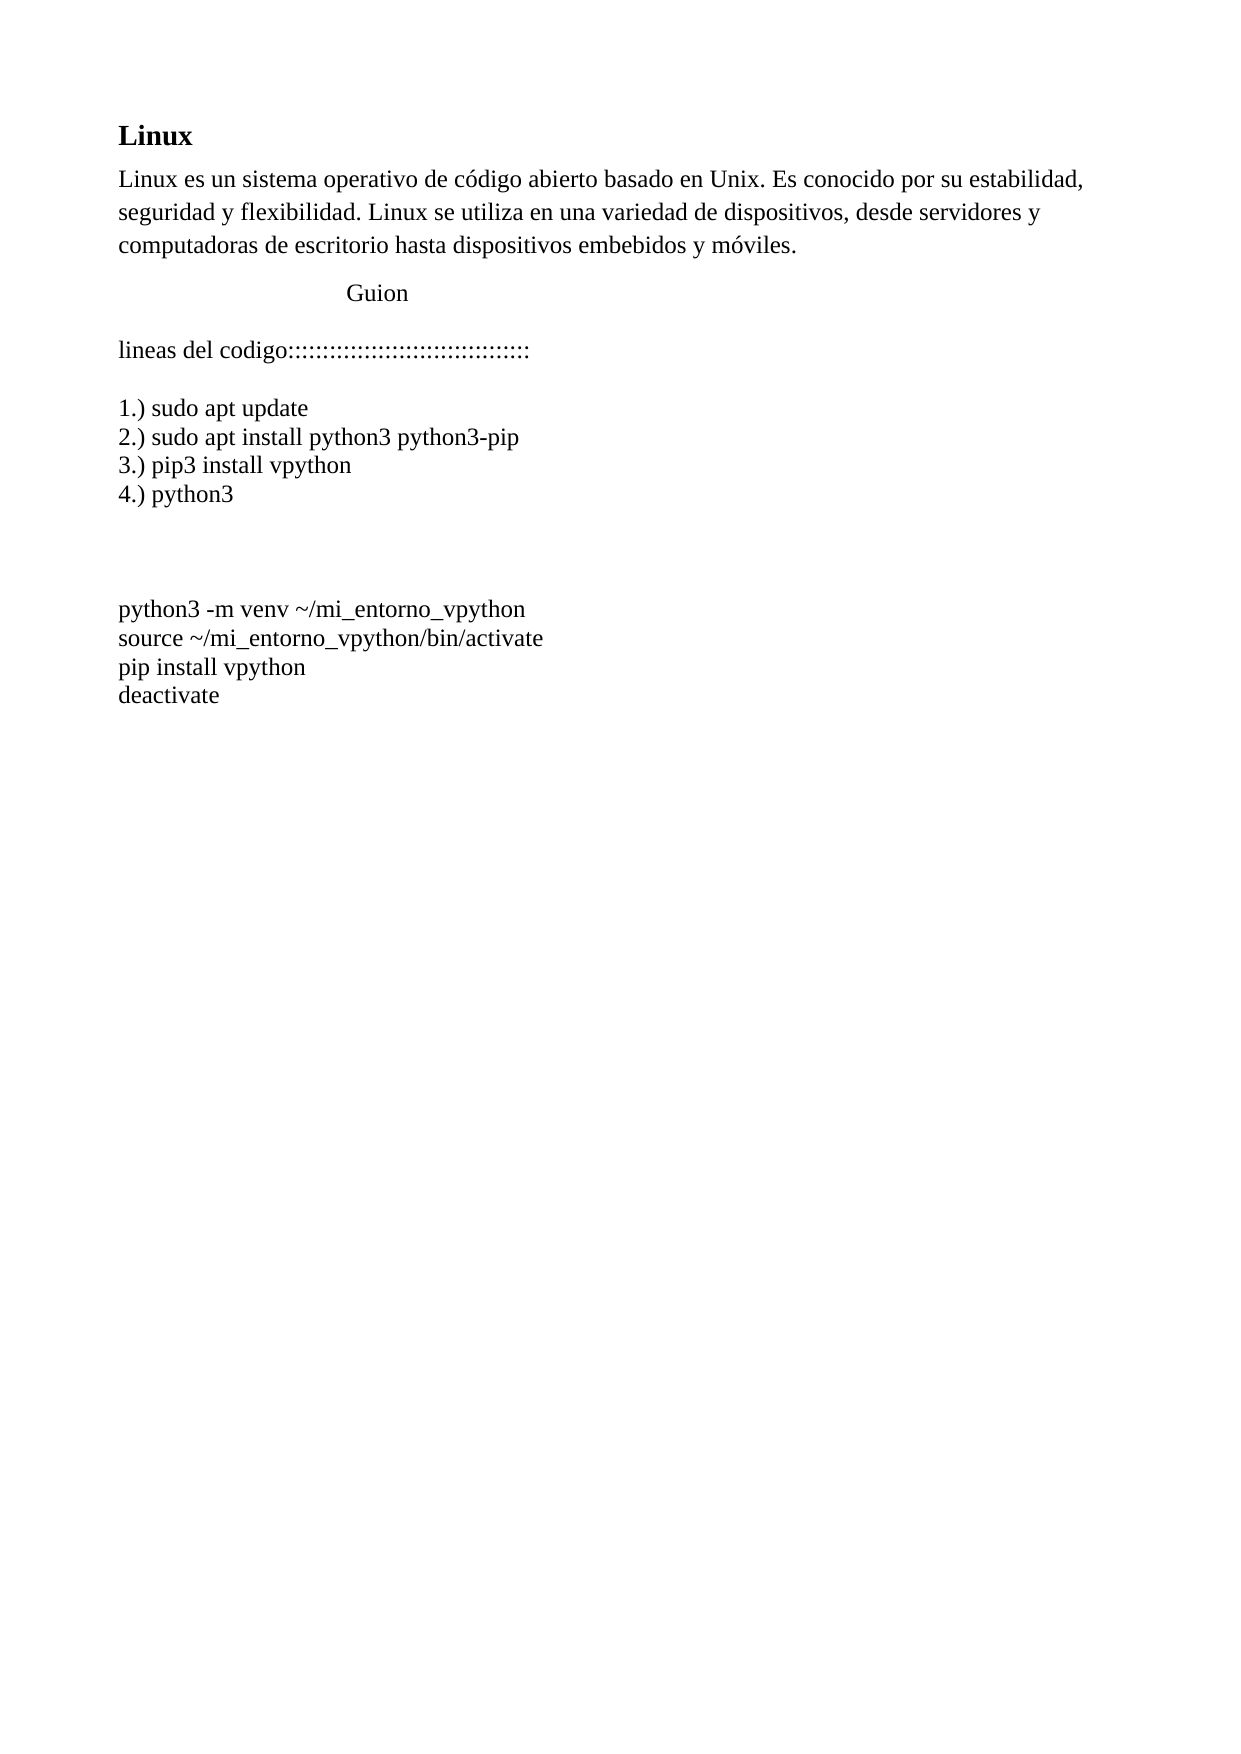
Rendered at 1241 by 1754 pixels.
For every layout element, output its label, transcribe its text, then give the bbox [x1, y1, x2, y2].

subtitle Linux [118, 118, 1122, 152]
text 4.) python3 [118, 479, 1122, 508]
text python3 -m venv ~/mi_entorno_vpython [118, 594, 1122, 623]
text 1.) sudo apt update [118, 393, 1122, 422]
text Linux es un sistema operativo de código abierto basado en Unix. Es conocido por su estabilidad, seguridad y flexibilidad. Linux se utiliza en una variedad de dispositivos, desde servidores y computadoras de escritorio hasta dispositivos embebidos y móviles. [118, 164, 1122, 259]
text source ~/mi_entorno_vpython/bin/activate [118, 623, 1122, 652]
text deactivate [118, 680, 1122, 709]
text 3.) pip3 install vpython [118, 450, 1122, 479]
text pip install vpython [118, 652, 1122, 680]
text lineas del codigo::::::::::::::::::::::::::::::::::: [118, 335, 1122, 364]
text 2.) sudo apt install python3 python3-pip [118, 422, 1122, 450]
text Guion [118, 278, 1122, 307]
